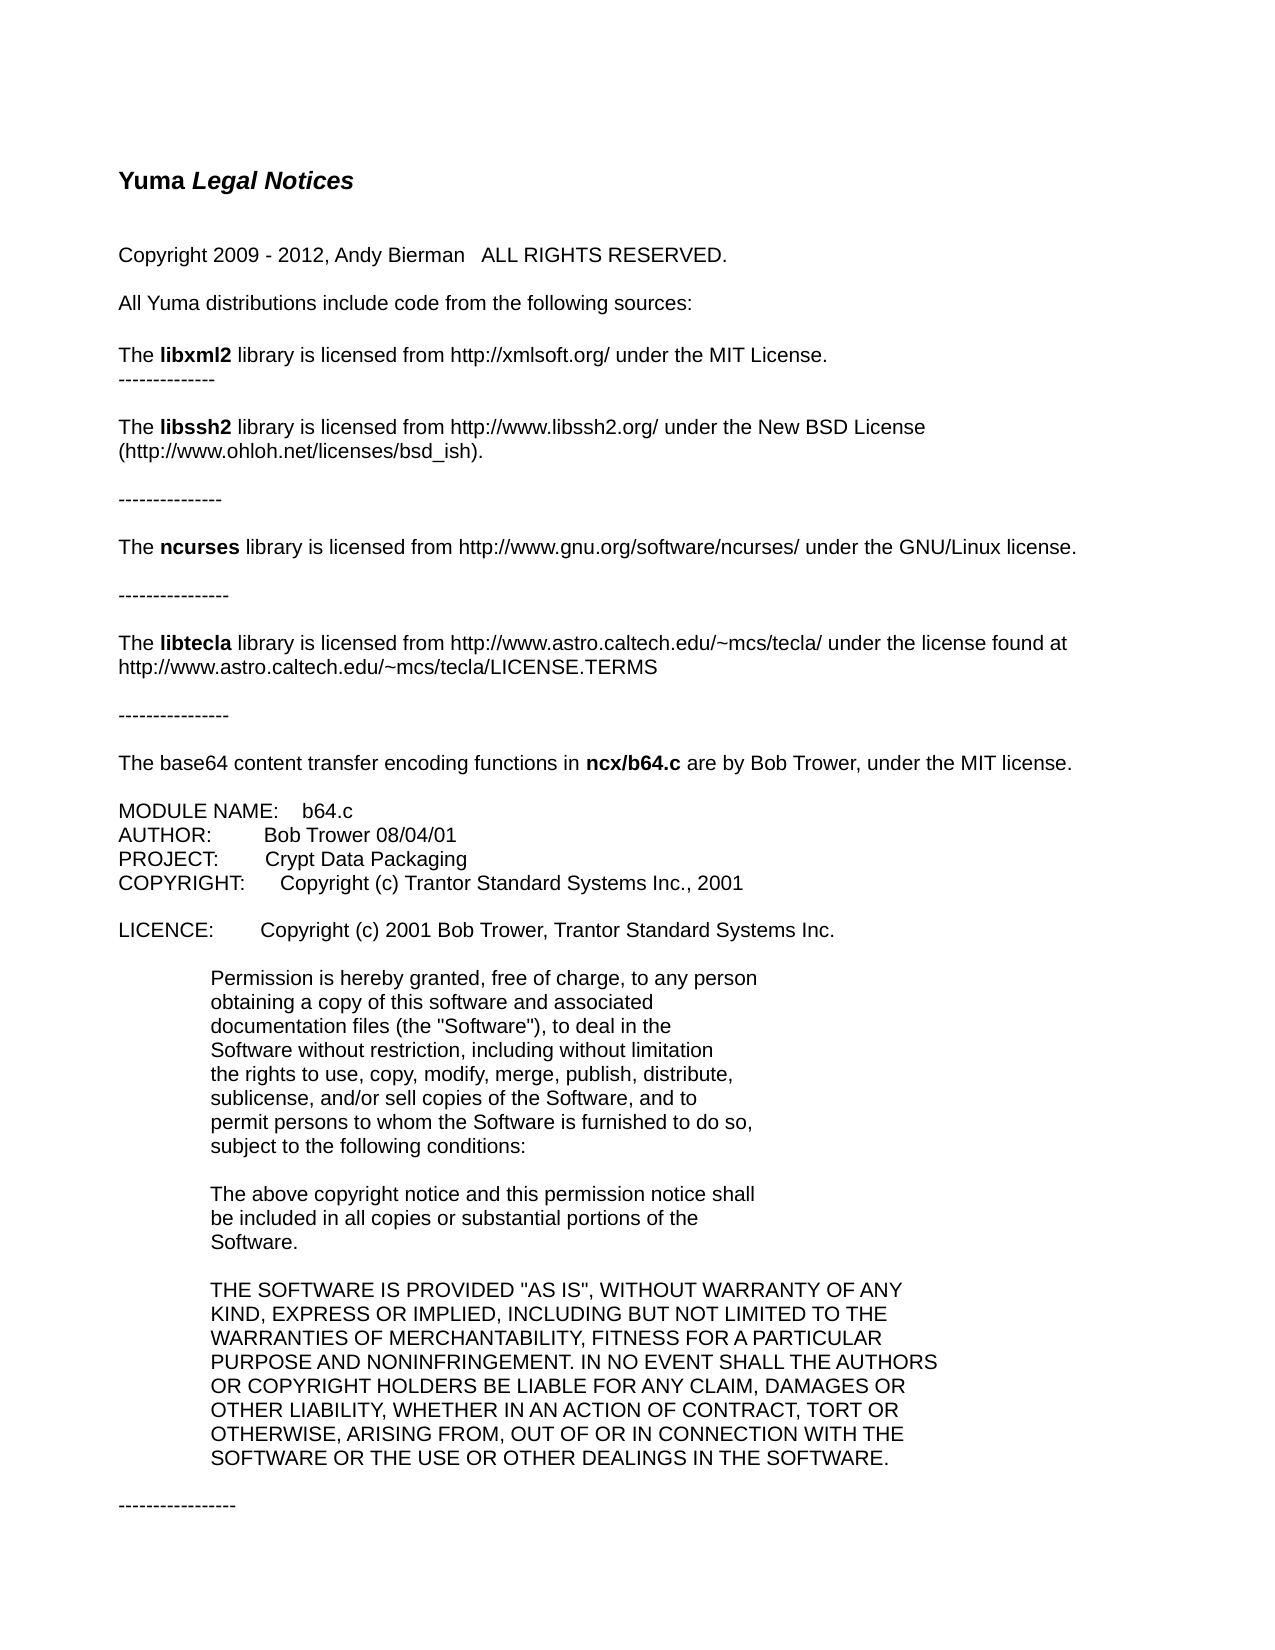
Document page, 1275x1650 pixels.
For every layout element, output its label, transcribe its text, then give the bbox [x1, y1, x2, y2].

text documentation files (the "Software"), to deal in the [118, 1014, 1157, 1038]
text ----------------- [118, 1493, 1157, 1517]
text KIND, EXPRESS OR IMPLIED, INCLUDING BUT NOT LIMITED TO THE [118, 1302, 1157, 1326]
text be included in all copies or substantial portions of the [118, 1206, 1157, 1230]
text PURPOSE AND NONINFRINGEMENT. IN NO EVENT SHALL THE AUTHORS [118, 1349, 1157, 1373]
text The libxml2 library is licensed from http://xmlsoft.org/ under the MIT License. [118, 343, 1157, 367]
text The libssh2 library is licensed from http://www.libssh2.org/ under the New BSD License [118, 415, 1157, 439]
text -------------- [118, 367, 1157, 391]
text OR COPYRIGHT HOLDERS BE LIABLE FOR ANY CLAIM, DAMAGES OR [118, 1373, 1157, 1397]
text Software. [118, 1230, 1157, 1254]
text THE SOFTWARE IS PROVIDED "AS IS", WITHOUT WARRANTY OF ANY [118, 1278, 1157, 1302]
text (http://www.ohloh.net/licenses/bsd_ish). [118, 439, 1157, 463]
text Permission is hereby granted, free of charge, to any person [118, 966, 1157, 990]
text Software without restriction, including without limitation [118, 1038, 1157, 1062]
text MODULE NAME: b64.c [118, 798, 1157, 822]
text LICENCE: Copyright (c) 2001 Bob Trower, Trantor Standard Systems Inc. [118, 918, 1157, 942]
text ---------------- [118, 703, 1157, 727]
text The base64 content transfer encoding functions in ncx/b64.c are by Bob Trower, under the MIT license. [118, 751, 1157, 774]
text OTHER LIABILITY, WHETHER IN AN ACTION OF CONTRACT, TORT OR [118, 1397, 1157, 1421]
text obtaining a copy of this software and associated [118, 990, 1157, 1014]
text permit persons to whom the Software is furnished to do so, [118, 1110, 1157, 1134]
text OTHERWISE, ARISING FROM, OUT OF OR IN CONNECTION WITH THE [118, 1421, 1157, 1445]
text PROJECT: Crypt Data Packaging [118, 846, 1157, 870]
text the rights to use, copy, modify, merge, publish, distribute, [118, 1062, 1157, 1086]
text The above copyright notice and this permission notice shall [118, 1182, 1157, 1206]
text subject to the following conditions: [118, 1134, 1157, 1158]
text --------------- [118, 487, 1157, 511]
text sublicense, and/or sell copies of the Software, and to [118, 1086, 1157, 1110]
text ---------------- [118, 583, 1157, 607]
text AUTHOR: Bob Trower 08/04/01 [118, 822, 1157, 846]
text Yuma Legal Notices Copyright 2009 - 2012, Andy Bierman ALL RIGHTS RESERVED. All Yuma distributions include code from the following sources: [118, 118, 1157, 314]
text SOFTWARE OR THE USE OR OTHER DEALINGS IN THE SOFTWARE. [118, 1445, 1157, 1469]
text WARRANTIES OF MERCHANTABILITY, FITNESS FOR A PARTICULAR [118, 1326, 1157, 1349]
text COPYRIGHT: Copyright (c) Trantor Standard Systems Inc., 2001 [118, 870, 1157, 894]
text The ncurses library is licensed from http://www.gnu.org/software/ncurses/ under the GNU/Linux license. [118, 535, 1157, 559]
text The libtecla library is licensed from http://www.astro.caltech.edu/~mcs/tecla/ under the license found at http://www.astro.caltech.edu/~mcs/tecla/LICENSE.TERMS [118, 631, 1157, 679]
